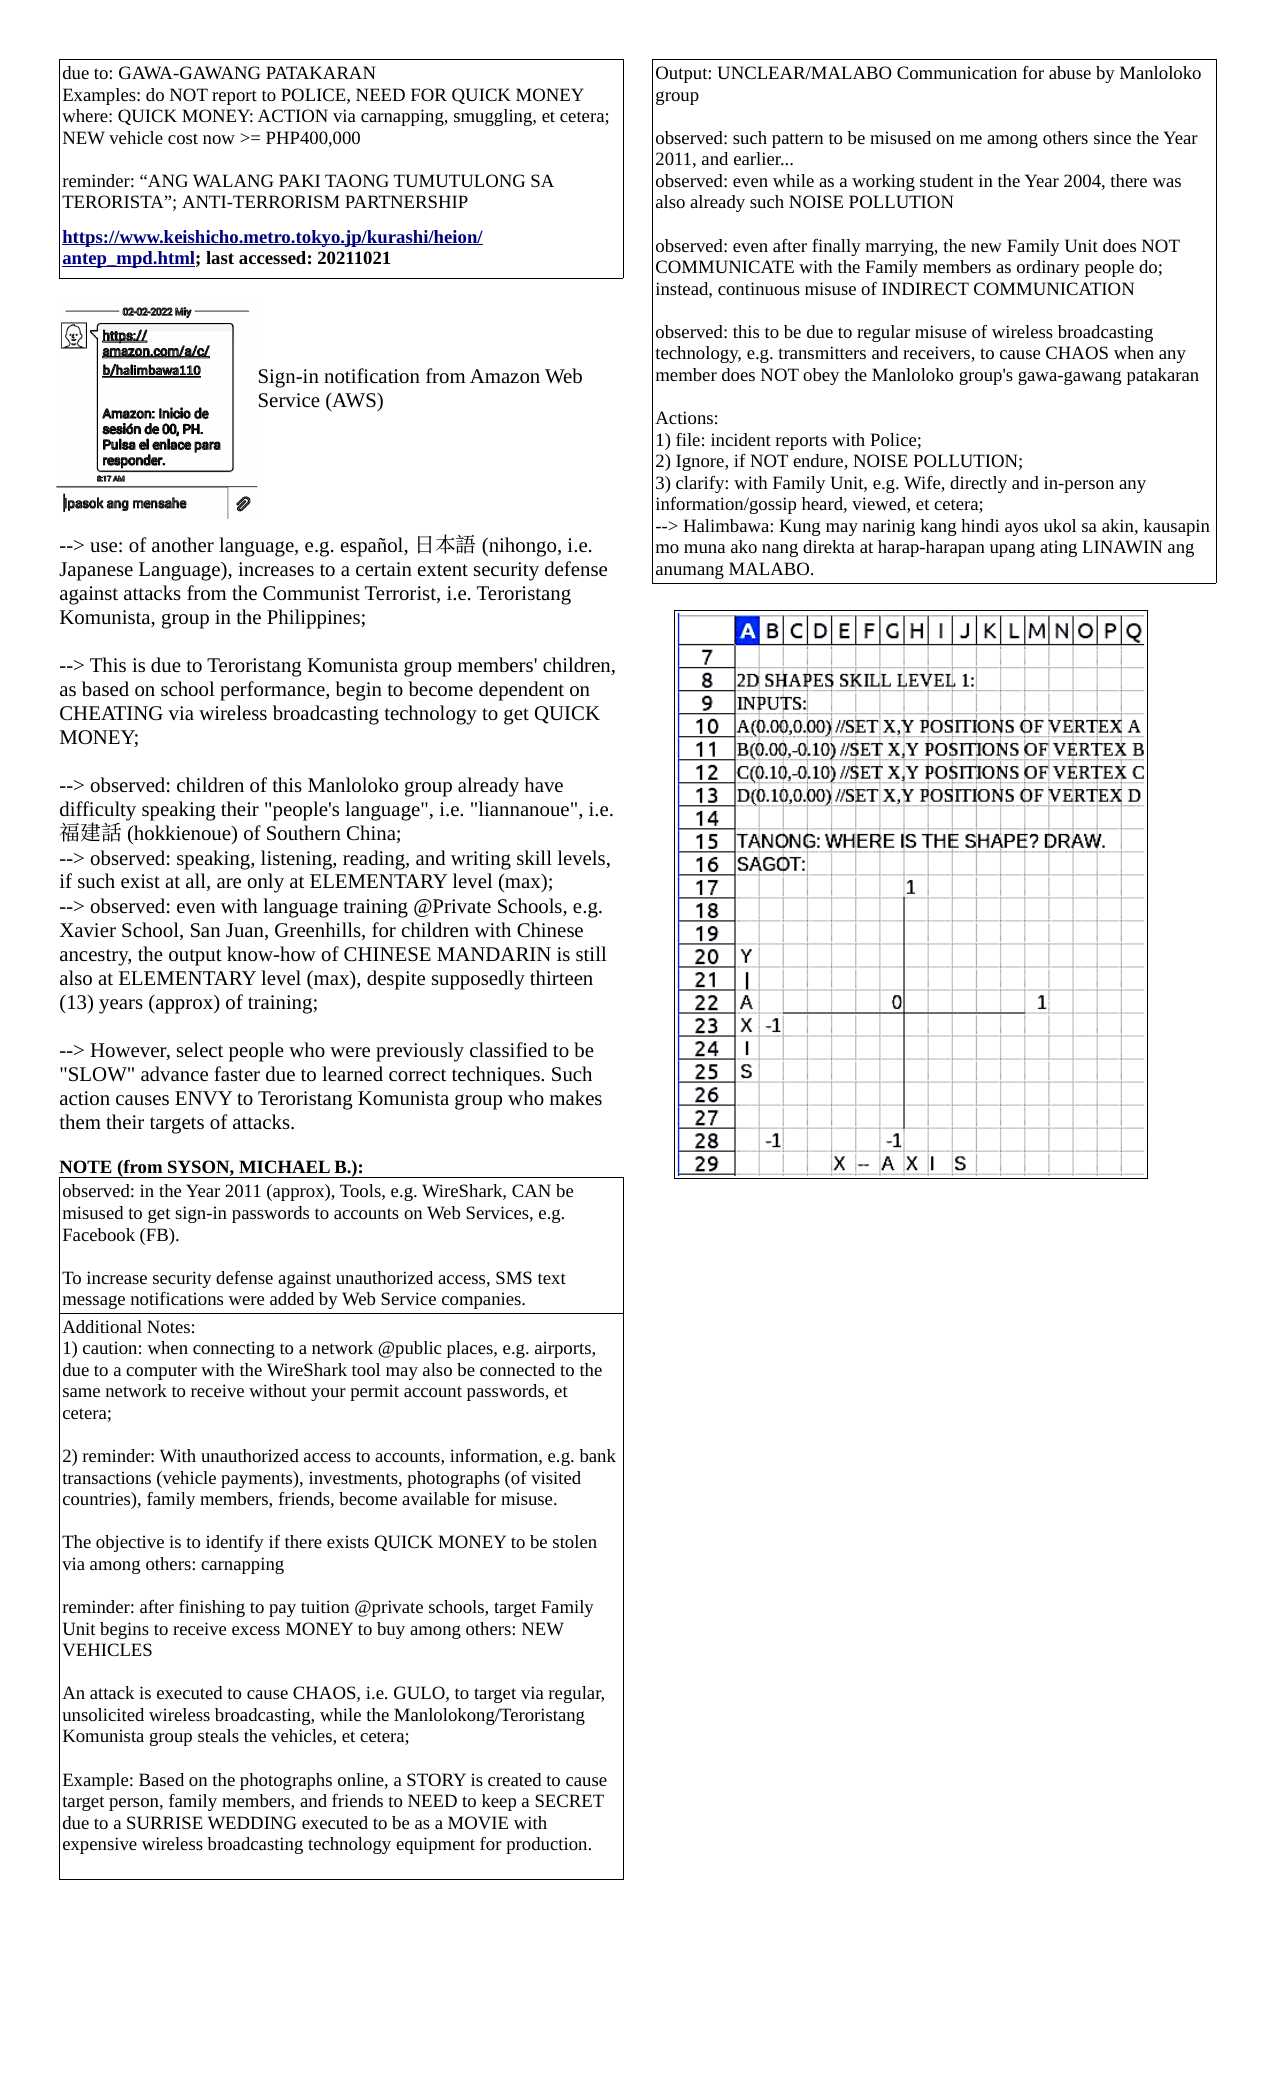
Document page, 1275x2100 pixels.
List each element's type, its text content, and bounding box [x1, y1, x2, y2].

text --> observed: even with language training @Private Schools, e.g. Xavier School, San Juan, Greenhills, for children with Chinese ancestry, the output know-how of CHINESE MANDARIN is still also at ELEMENTARY level (max), despite supposedly thirteen (13) years (approx) of training; [59, 893, 623, 1014]
text --> use: of another language, e.g. español, 日本語 (nihongo, i.e. Japanese Language), increases to a certain extent security defense against attacks from the Communist Terrorist, i.e. Teroristang Komunista, group in the Philippines; [59, 533, 623, 629]
text NOTE (from SYSON, MICHAEL B.): [59, 1156, 623, 1177]
text --> observed: children of this Manloloko group already have difficulty speaking their "people's language", i.e. "liannanoue", i.e. 福建話 (hokkienoue) of Southern China; [59, 773, 623, 845]
table_header Output: UNCLEAR/MALABO Communication for abuse by Manloloko group observed: such pattern to be misused on me among others since the Year 2011, and earlier... observed: even while as a working student in the Year 2004, there was also already such NOISE POLLUTION observed: even after finally marrying, the new Family Unit does NOT COMMUNICATE with the Family members as ordinary people do; instead, continuous misuse of INDIRECT COMMUNICATION observed: this to be due to regular misuse of wireless broadcasting technology, e.g. transmitters and receivers, to cause CHAOS when any member does NOT obey the Manloloko group's gawa-gawang patakaran Actions: 1) file: incident reports with Police; 2) Ignore, if NOT endure, NOISE POLLUTION; 3) clarify: with Family Unit, e.g. Wife, directly and in-person any information/gossip heard, viewed, et cetera; --> Halimbawa: Kung may narinig kang hindi ayos ukol sa akin, kausapin mo muna ako nang direkta at harap-harapan upang ating LINAWIN ang anumang MALABO. [653, 60, 1216, 582]
table_header observed: in the Year 2011 (approx), Tools, e.g. WireShark, CAN be misused to get sign-in passwords to accounts on Web Services, e.g. Facebook (FB). To increase security defense against unauthorized access, SMS text message notifications were added by Web Service companies. [60, 1178, 623, 1313]
text --> This is due to Teroristang Komunista group members' children, as based on school performance, begin to become dependent on CHEATING via wireless broadcasting technology to get QUICK MONEY; [59, 653, 623, 749]
text --> However, select people who were previously classified to be "SLOW" advance faster due to learned correct techniques. Such action causes ENVY to Teroristang Komunista group who makes them their targets of attacks. [59, 1038, 623, 1134]
text --> observed: speaking, listening, reading, and writing skill levels, if such exist at all, are only at ELEMENTARY level (max); [59, 845, 623, 893]
picture [56, 297, 258, 519]
subtitle Sign-in notification from Amazon Web Service (AWS) [258, 364, 623, 412]
picture [677, 613, 1145, 1176]
table_header due to: GAWA-GAWANG PATAKARAN Examples: do NOT report to POLICE, NEED FOR QUICK MONEY where: QUICK MONEY: ACTION via carnapping, smuggling, et cetera; NEW vehicle cost now >= PHP400,000 reminder: “ANG WALANG PAKI TAONG TUMUTULONG SA TERORISTA”; ANTI-TERRORISM PARTNERSHIP https://www.keishicho.metro.tokyo.jp/kurashi/heion/antep_mpd.html; last accessed: 20211021 [60, 60, 623, 278]
table_header Additional Notes: 1) caution: when connecting to a network @public places, e.g. airports, due to a computer with the WireShark tool may also be connected to the same network to receive without your permit account passwords, et cetera; 2) reminder: With unauthorized access to accounts, information, e.g. bank transactions (vehicle payments), investments, photographs (of visited countries), family members, friends, become available for misuse. The objective is to identify if there exists QUICK MONEY to be stolen via among others: carnapping reminder: after finishing to pay tuition @private schools, target Family Unit begins to receive excess MONEY to buy among others: NEW VEHICLES An attack is executed to cause CHAOS, i.e. GULO, to target via regular, unsolicited wireless broadcasting, while the Manlolokong/Teroristang Komunista group steals the vehicles, et cetera; Example: Based on the photographs online, a STORY is created to cause target person, family members, and friends to NEED to keep a SECRET due to a SURRISE WEDDING executed to be as a MOVIE with expensive wireless broadcasting technology equipment for production. [60, 1314, 623, 1879]
